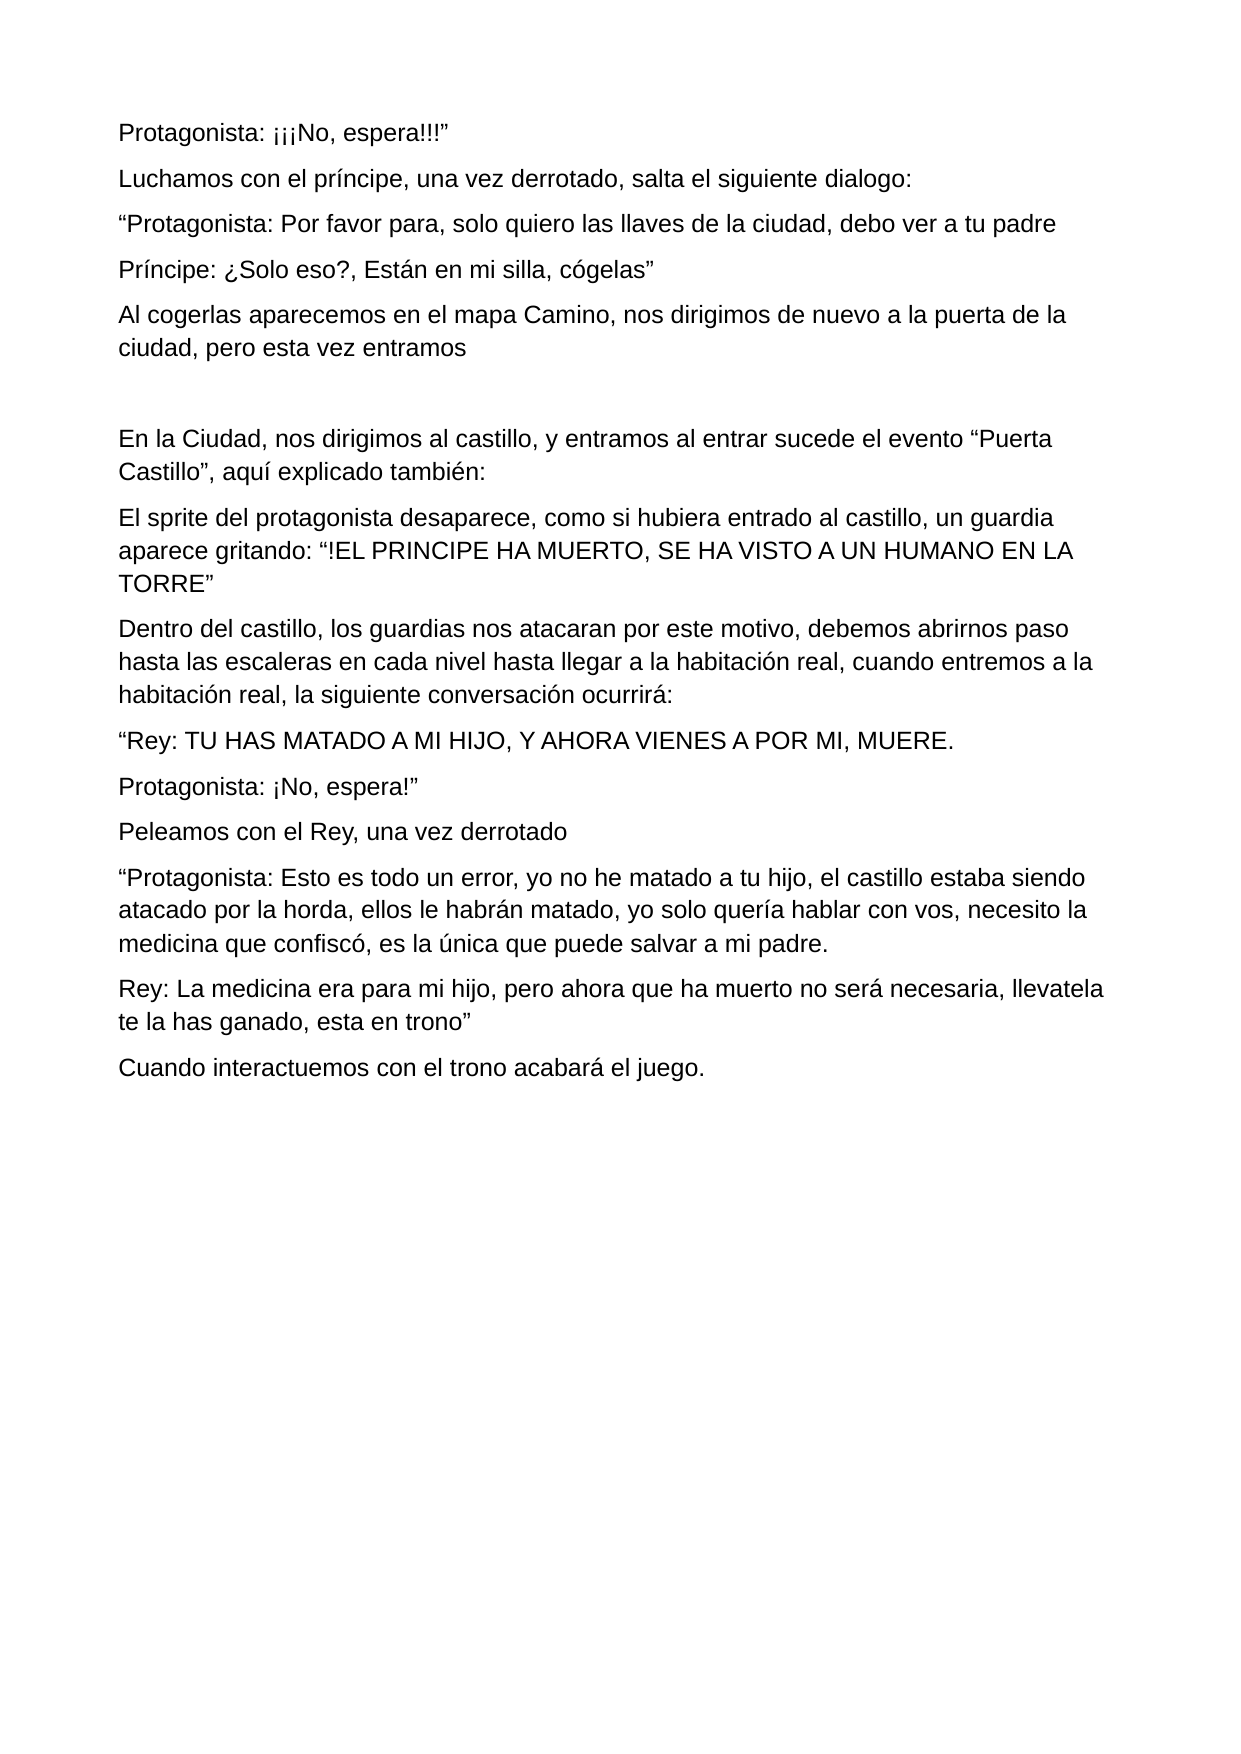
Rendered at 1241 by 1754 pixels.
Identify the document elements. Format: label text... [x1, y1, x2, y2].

text “Rey: TU HAS MATADO A MI HIJO, Y AHORA VIENES A POR MI, MUERE. [118, 726, 1122, 755]
text Dentro del castillo, los guardias nos atacaran por este motivo, debemos abrirnos paso hasta las escaleras en cada nivel hasta llegar a la habitación real, cuando entremos a la habitación real, la siguiente conversación ocurrirá: [118, 614, 1122, 709]
text Luchamos con el príncipe, una vez derrotado, salta el siguiente dialogo: [118, 164, 1122, 192]
text Cuando interactuemos con el trono acabará el juego. [118, 1053, 1122, 1081]
text Peleamos con el Rey, una vez derrotado [118, 817, 1122, 846]
text Al cogerlas aparecemos en el mapa Camino, nos dirigimos de nuevo a la puerta de la ciudad, pero esta vez entramos [118, 300, 1122, 362]
text “Protagonista: Esto es todo un error, yo no he matado a tu hijo, el castillo estaba siendo atacado por la horda, ellos le habrán matado, yo solo quería hablar con vos, necesito la medicina que confiscó, es la única que puede salvar a mi padre. [118, 862, 1122, 957]
text Protagonista: ¡No, espera!” [118, 771, 1122, 800]
text “Protagonista: Por favor para, solo quiero las llaves de la ciudad, debo ver a tu padre [118, 209, 1122, 238]
text El sprite del protagonista desaparece, como si hubiera entrado al castillo, un guardia aparece gritando: “!EL PRINCIPE HA MUERTO, SE HA VISTO A UN HUMANO EN LA TORRE” [118, 503, 1122, 598]
text Príncipe: ¿Solo eso?, Están en mi silla, cógelas” [118, 255, 1122, 283]
text Protagonista: ¡¡¡No, espera!!!” [118, 118, 1122, 147]
text En la Ciudad, nos dirigimos al castillo, y entramos al entrar sucede el evento “Puerta Castillo”, aquí explicado también: [118, 424, 1122, 486]
text Rey: La medicina era para mi hijo, pero ahora que ha muerto no será necesaria, llevatela te la has ganado, esta en trono” [118, 974, 1122, 1036]
